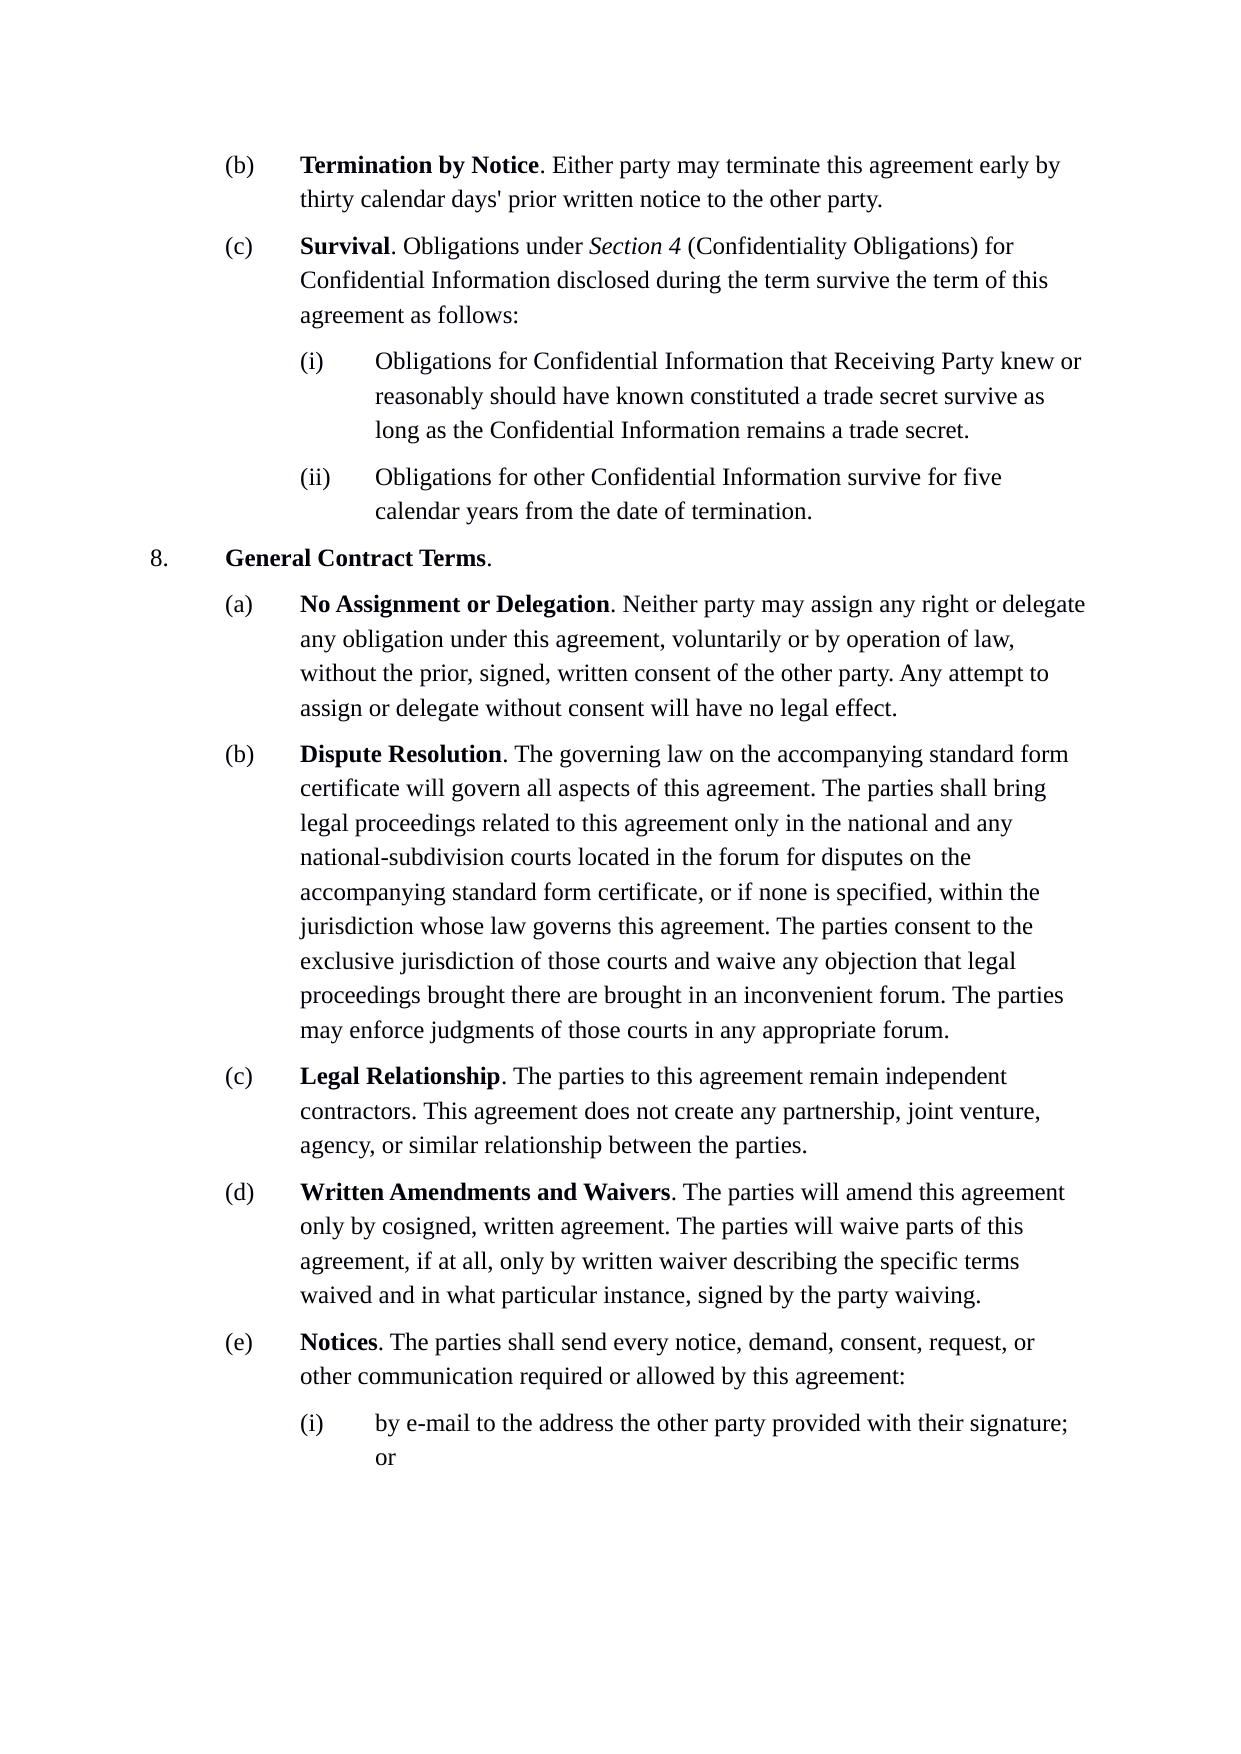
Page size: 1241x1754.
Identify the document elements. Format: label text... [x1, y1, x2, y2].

text (e) Notices. The parties shall send every notice, demand, consent, request, or other communication required or allowed by this agreement: [225, 1327, 1090, 1390]
text (c) Survival. Obligations under Section 4 (Confidentiality Obligations) for Confidential Information disclosed during the term survive the term of this agreement as follows: [225, 231, 1090, 329]
text (c) Legal Relationship. The parties to this agreement remain independent contractors. This agreement does not create any partnership, joint venture, agency, or similar relationship between the parties. [225, 1061, 1090, 1159]
text (a) No Assignment or Delegation. Neither party may assign any right or delegate any obligation under this agreement, voluntarily or by operation of law, without the prior, signed, written consent of the other party. Any attempt to assign or delegate without consent will have no legal effect. [225, 589, 1090, 721]
text (ii) Obligations for other Confidential Information survive for five calendar years from the date of termination. [300, 462, 1090, 525]
text (d) Written Amendments and Waivers. The parties will amend this agreement only by cosigned, written agreement. The parties will waive parts of this agreement, if at all, only by written waiver describing the specific terms waived and in what particular instance, signed by the party waiving. [225, 1177, 1090, 1309]
text (b) Termination by Notice. Either party may terminate this agreement early by thirty calendar days' prior written notice to the other party. [225, 150, 1090, 213]
text (i) by e-mail to the address the other party provided with their signature; or [300, 1408, 1090, 1471]
text (b) Dispute Resolution. The governing law on the accompanying standard form certificate will govern all aspects of this agreement. The parties shall bring legal proceedings related to this agreement only in the national and any national-subdivision courts located in the forum for disputes on the accompanying standard form certificate, or if none is specified, within the jurisdiction whose law governs this agreement. The parties consent to the exclusive jurisdiction of those courts and waive any objection that legal proceedings brought there are brought in an inconvenient forum. The parties may enforce judgments of those courts in any appropriate forum. [225, 739, 1090, 1044]
text (i) Obligations for Confidential Information that Receiving Party knew or reasonably should have known constituted a trade secret survive as long as the Confidential Information remains a trade secret. [300, 346, 1090, 444]
text 8. General Contract Terms. [150, 543, 1090, 571]
